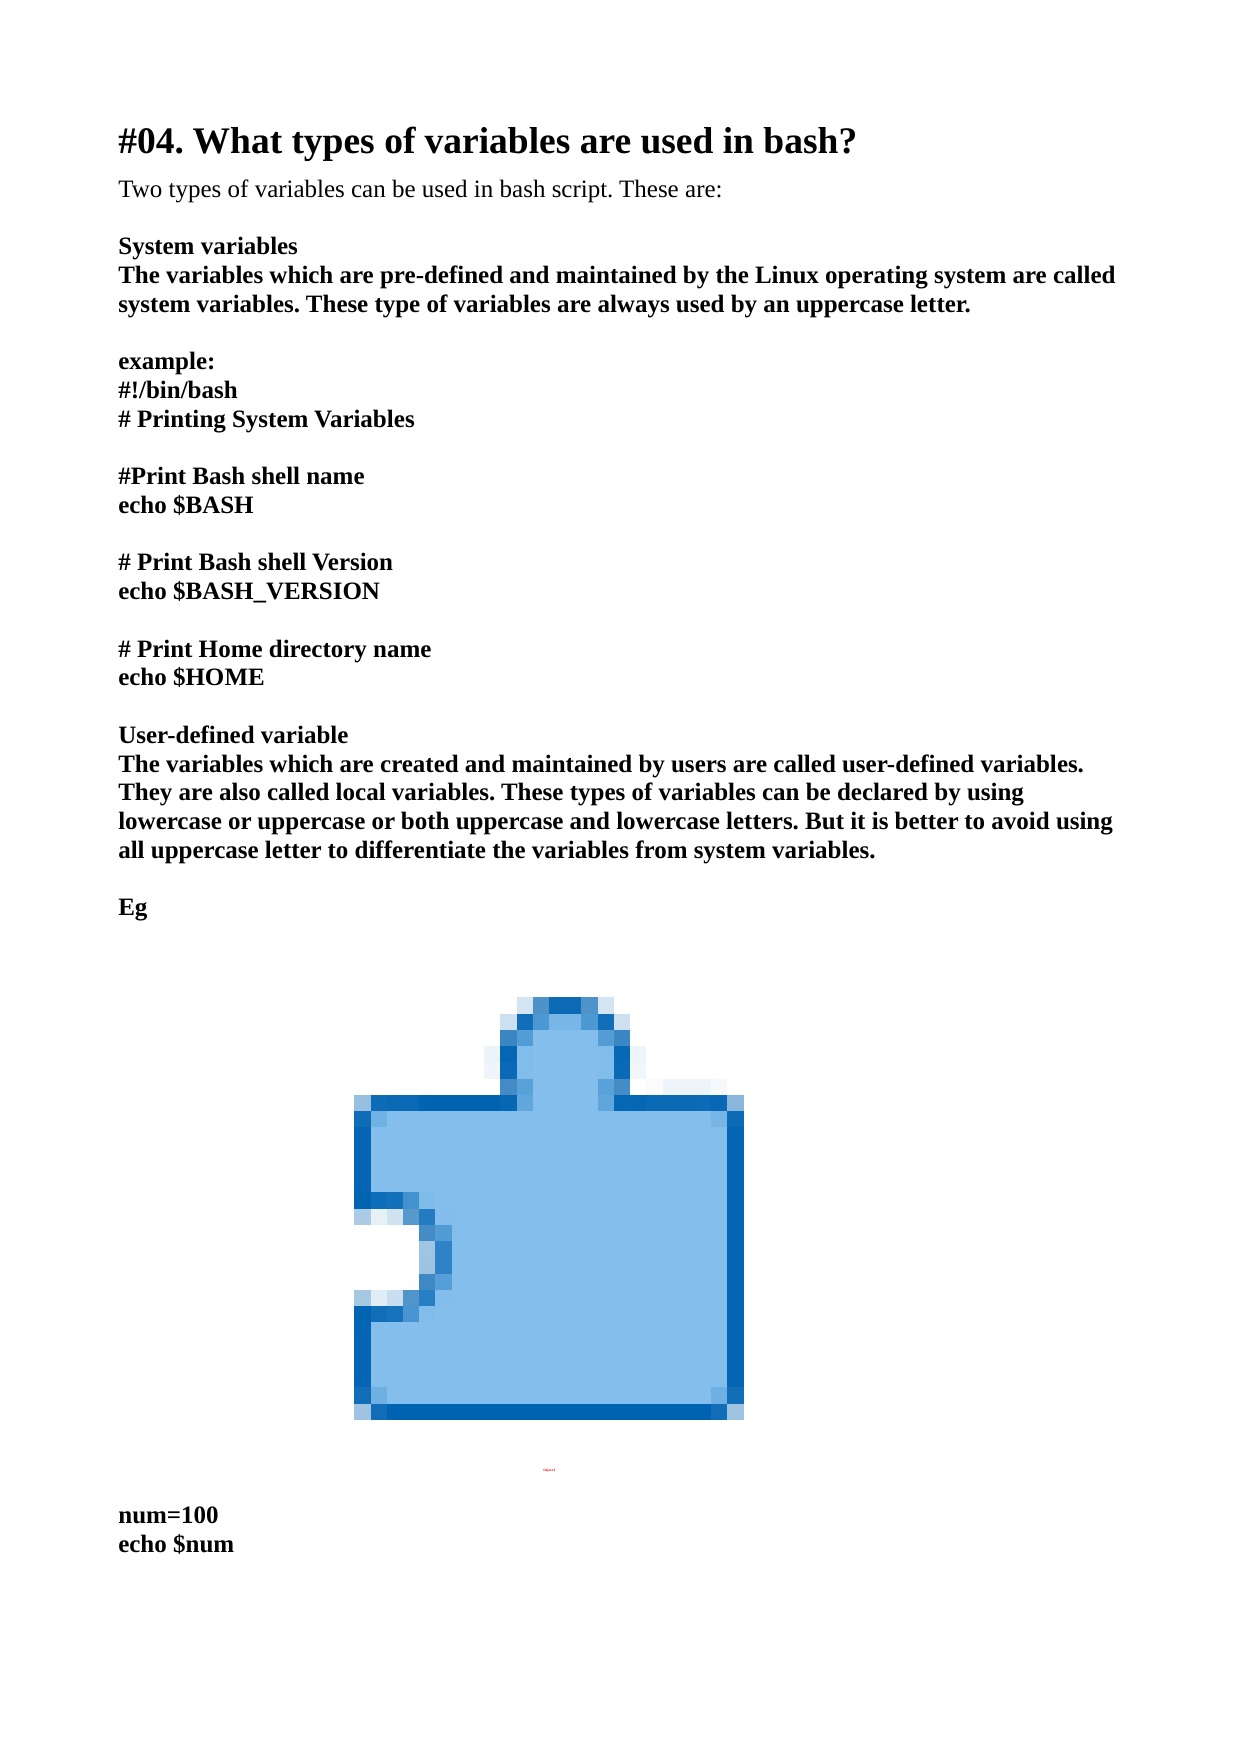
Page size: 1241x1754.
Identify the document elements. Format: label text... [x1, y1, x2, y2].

subtitle #04. What types of variables are used in bash? [118, 118, 1122, 161]
text num=100 echo $num [118, 950, 1122, 1558]
text User-defined variable The variables which are created and maintained by users are called user-defined variables. They are also called local variables. These types of variables can be declared by using lowercase or uppercase or both uppercase and lowercase letters. But it is better to avoid using all uppercase letter to differentiate the variables from system variables. Eg [118, 691, 1122, 950]
text Two types of variables can be used in bash script. These are: System variables The variables which are pre-defined and maintained by the Linux operating system are called system variables. These type of variables are always used by an uppercase letter. [118, 174, 1122, 317]
text example: [118, 346, 1122, 375]
text #!/bin/bash # Printing System Variables #Print Bash shell name echo $BASH # Print Bash shell Version echo $BASH_VERSION # Print Home directory name echo $HOME [118, 375, 1122, 691]
